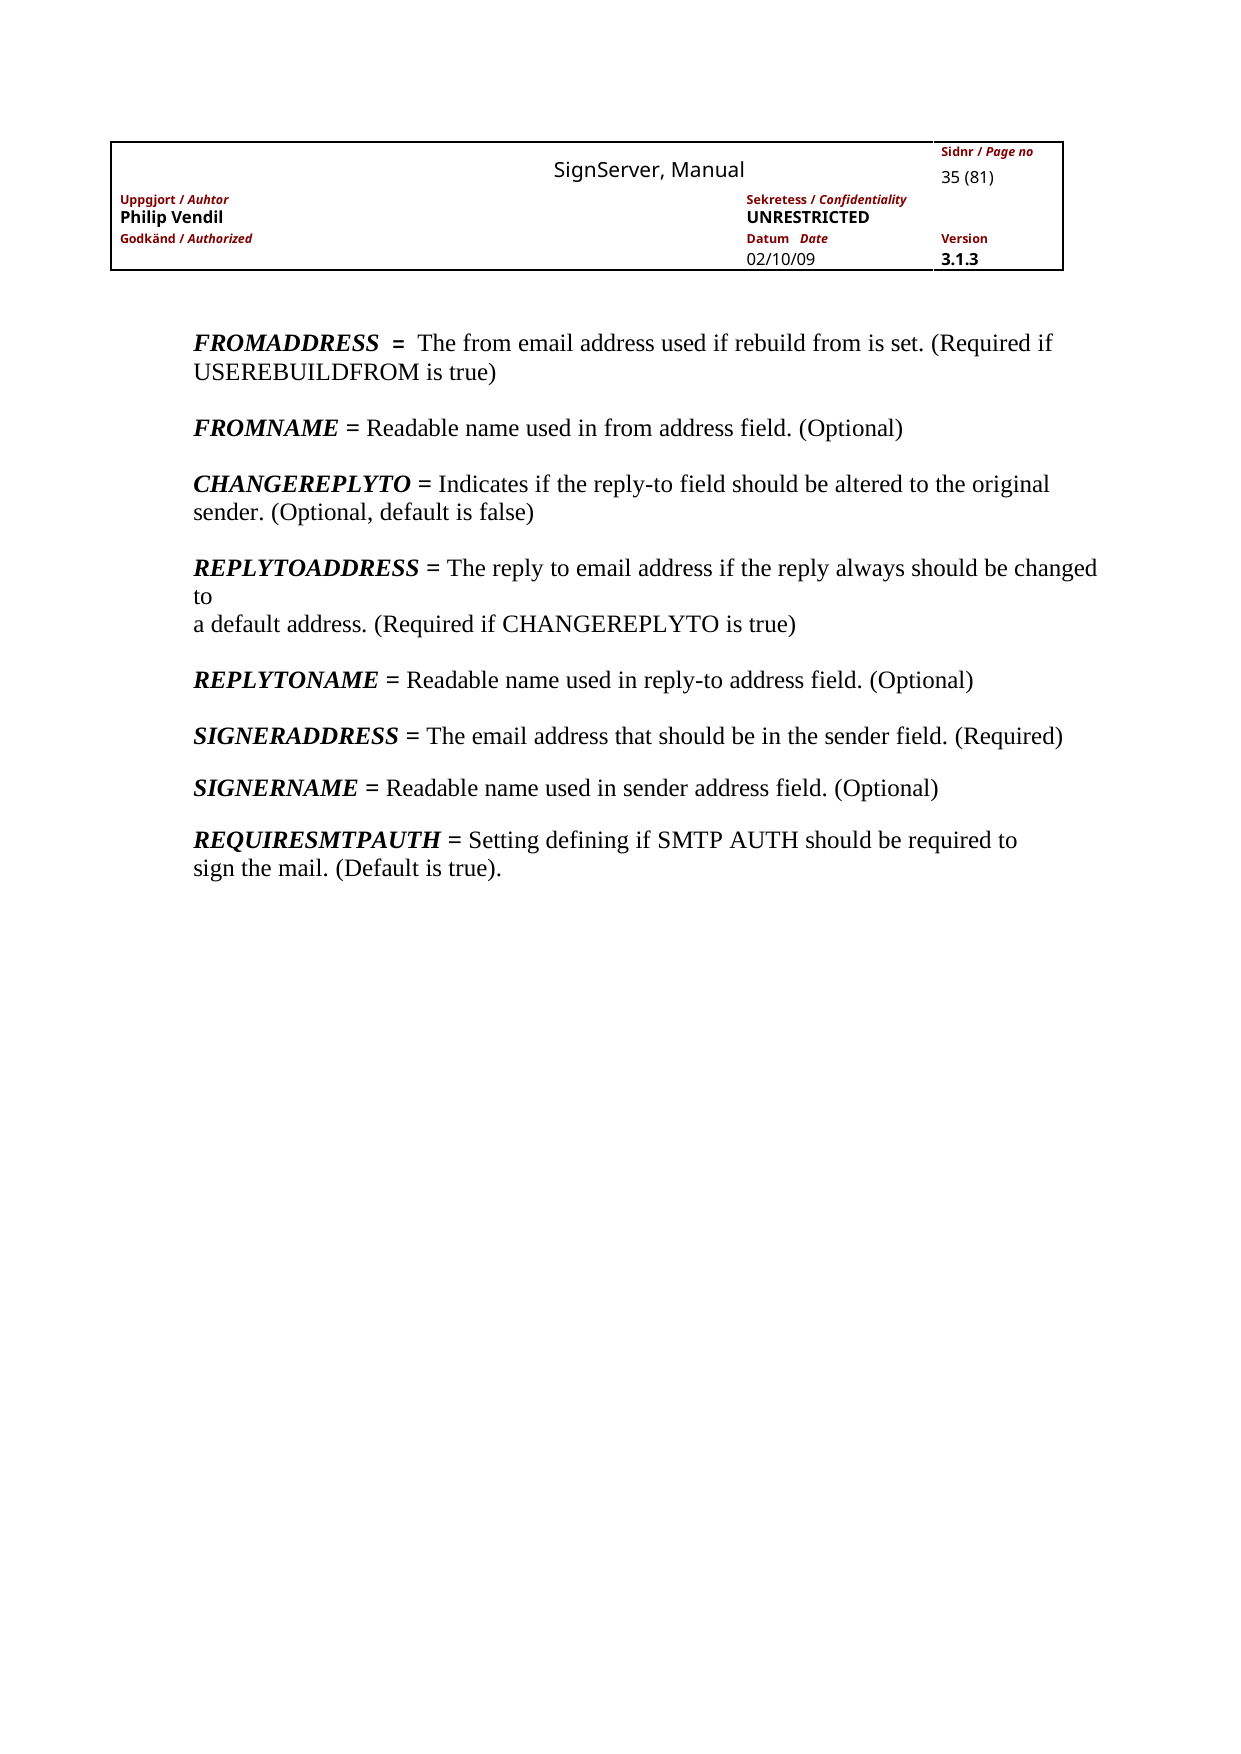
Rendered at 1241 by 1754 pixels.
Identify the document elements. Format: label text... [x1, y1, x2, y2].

text FROMNAME = Readable name used in from address field. (Optional) [193, 414, 1122, 442]
text CHANGEREPLYTO = Indicates if the reply-to field should be altered to the original sender. (Optional, default is false) [193, 470, 1122, 526]
text SIGNERADDRESS = The email address that should be in the sender field. (Required) [193, 722, 1122, 750]
text sign the mail. (Default is true). [193, 854, 1122, 882]
text FROMADDRESS = The from email address used if rebuild from is set. (Required if USEREBUILDFROM is true) [193, 329, 1122, 386]
text REPLYTOADDRESS = The reply to email address if the reply always should be changed to [193, 554, 1122, 610]
text a default address. (Required if CHANGEREPLYTO is true) [193, 610, 1122, 638]
text REPLYTONAME = Readable name used in reply-to address field. (Optional) [193, 666, 1122, 694]
text REQUIRESMTPAUTH = Setting defining if SMTP AUTH should be required to [193, 826, 1122, 854]
text SIGNERNAME = Readable name used in sender address field. (Optional) [193, 774, 1122, 802]
